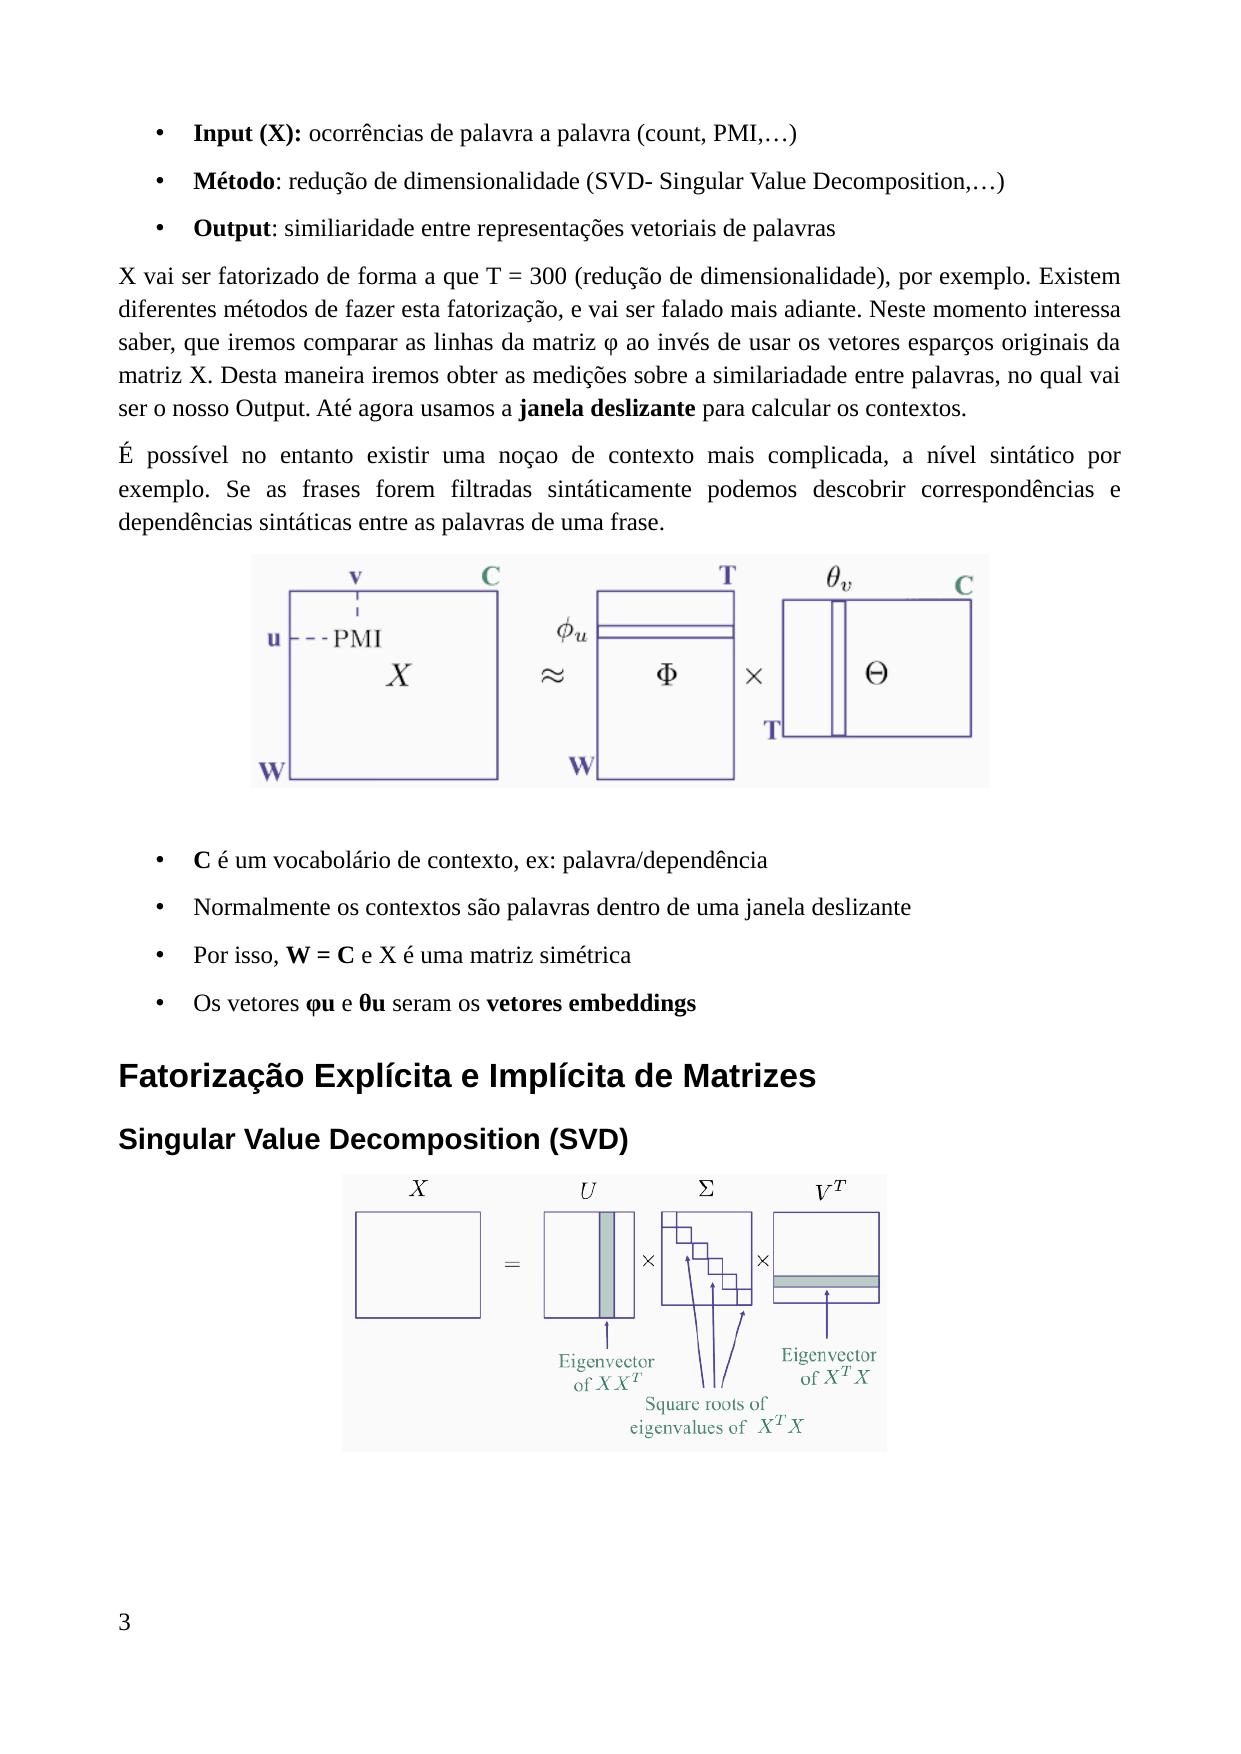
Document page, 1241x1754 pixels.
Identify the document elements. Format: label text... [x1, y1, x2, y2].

text É possível no entanto existir uma noçao de contexto mais complicada, a nível sintático por exemplo. Se as frases forem filtradas sintáticamente podemos descobrir correspondências e dependências sintáticas entre as palavras de uma frase. [118, 441, 1122, 535]
list Normalmente os contextos são palavras dentro de uma janela deslizante [156, 892, 1122, 921]
text X vai ser fatorizado de forma a que T = 300 (redução de dimensionalidade), por exemplo. Existem diferentes métodos de fazer esta fatorização, e vai ser falado mais adiante. Neste momento interessa saber, que iremos comparar as linhas da matriz φ ao invés de usar os vetores esparços originais da matriz X. Desta maneira iremos obter as medições sobre a similariadade entre palavras, no qual vai ser o nosso Output. Até agora usamos a janela deslizante para calcular os contextos. [118, 261, 1122, 422]
list Método: redução de dimensionalidade (SVD- Singular Value Decomposition,…) [156, 166, 1122, 194]
list Input (X): ocorrências de palavra a palavra (count, PMI,…) [156, 118, 1122, 147]
subtitle Singular Value Decomposition (SVD) [118, 1122, 1122, 1156]
list Os vetores φu e θu seram os vetores embeddings [156, 988, 1122, 1016]
picture [251, 554, 990, 788]
list Por isso, W = C e X é uma matriz simétrica [156, 940, 1122, 969]
list Output: similiaridade entre representações vetoriais de palavras [156, 213, 1122, 242]
list C é um vocabolário de contexto, ex: palavra/dependência [156, 845, 1122, 873]
picture [341, 1174, 888, 1452]
subtitle Fatorização Explícita e Implícita de Matrizes [118, 1056, 1122, 1095]
